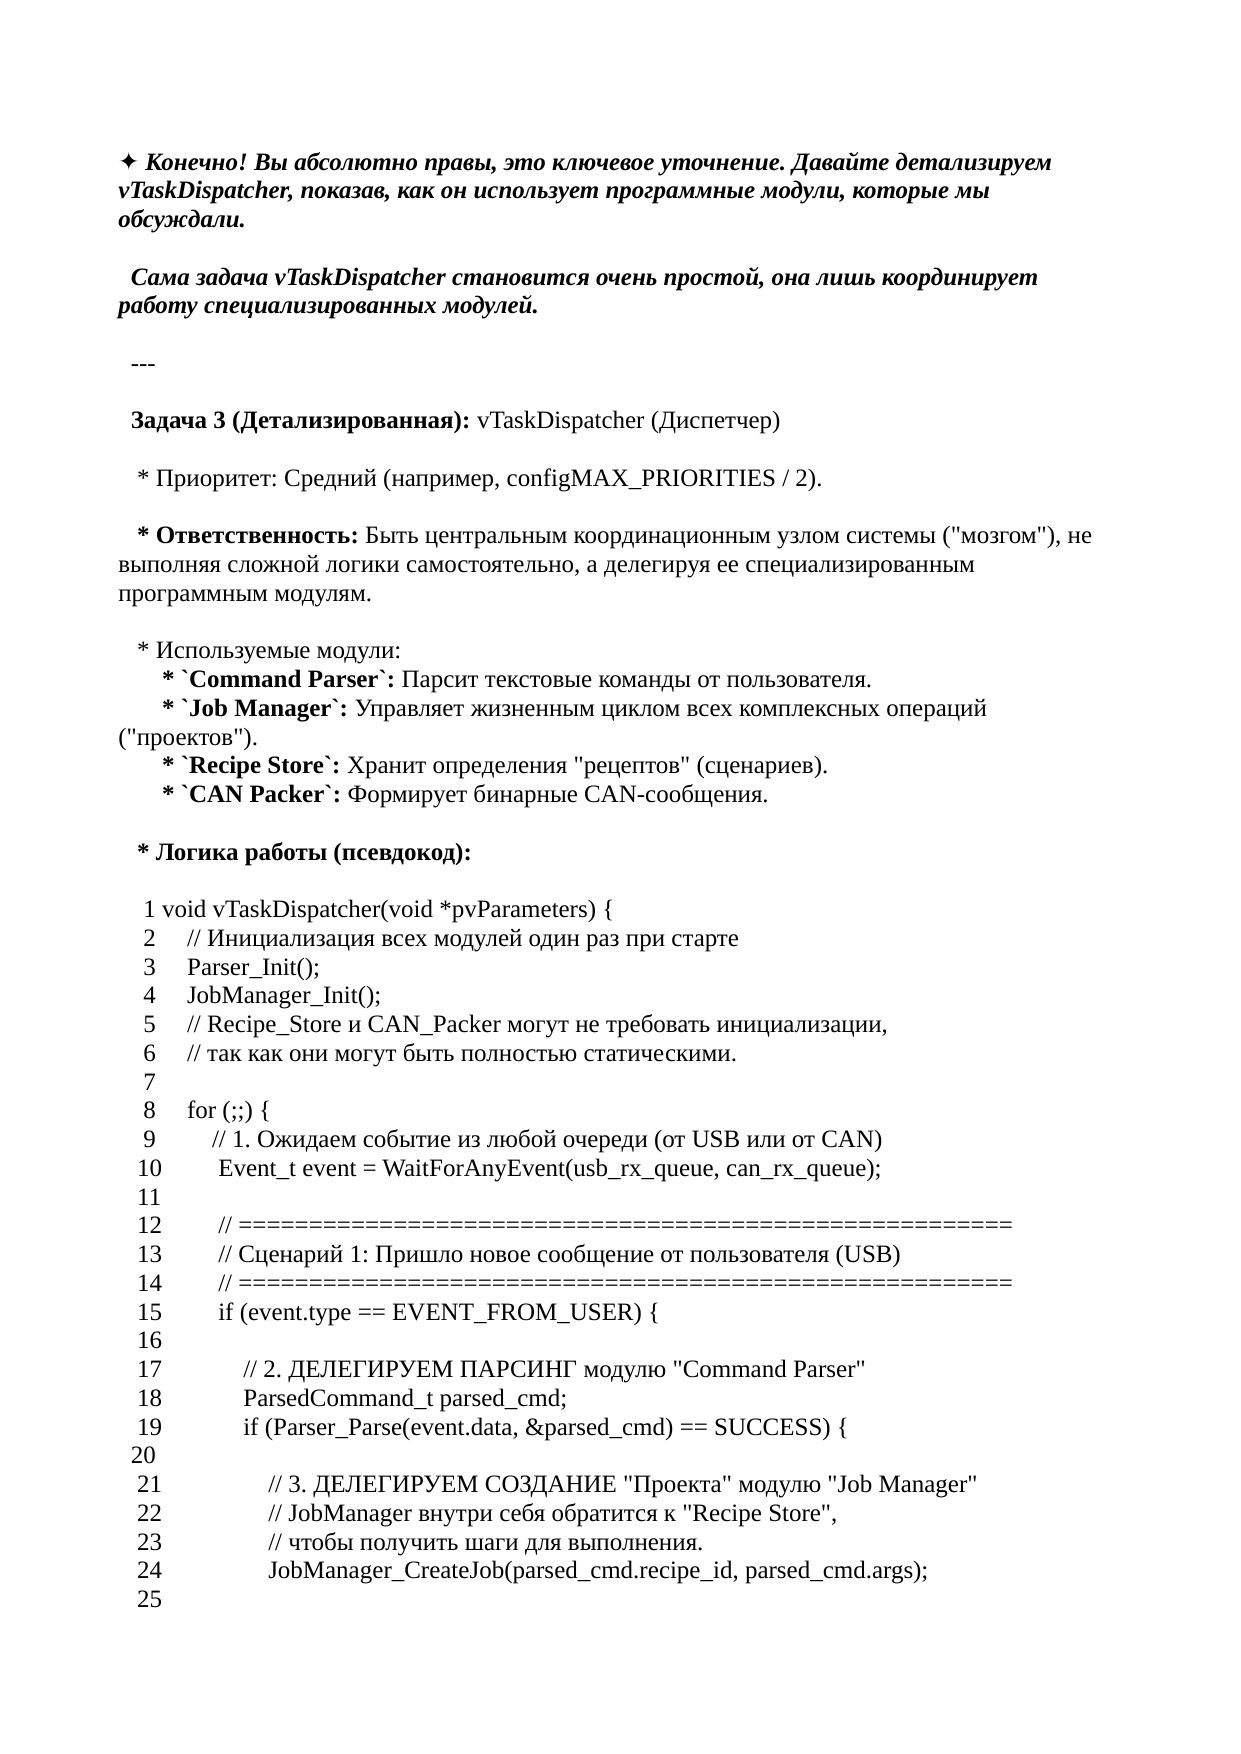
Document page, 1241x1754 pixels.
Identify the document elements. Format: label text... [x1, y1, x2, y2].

text 15 if (event.type == EVENT_FROM_USER) { [118, 1297, 1122, 1326]
text * `Recipe Store`: Хранит определения "рецептов" (сценариев). [118, 751, 1122, 779]
text 10 Event_t event = WaitForAnyEvent(usb_rx_queue, can_rx_queue); [118, 1153, 1122, 1182]
text 12 // ======================================================= [118, 1211, 1122, 1239]
text 22 // JobManager внутри себя обратится к "Recipe Store", [118, 1498, 1122, 1527]
text * Ответственность: Быть центральным координационным узлом системы ("мозгом"), не выполняя сложной логики самостоятельно, а делегируя ее специализированным программным модулям. [118, 521, 1122, 607]
text 9 // 1. Ожидаем событие из любой очереди (от USB или от CAN) [118, 1124, 1122, 1153]
text Задача 3 (Детализированная): vTaskDispatcher (Диспетчер) [118, 406, 1122, 434]
text 7 [118, 1067, 1122, 1096]
text 19 if (Parser_Parse(event.data, &parsed_cmd) == SUCCESS) { [118, 1412, 1122, 1441]
text * `CAN Packer`: Формирует бинарные CAN-сообщения. [118, 779, 1122, 808]
text * Логика работы (псевдокод): [118, 837, 1122, 866]
text 6 // так как они могут быть полностью статическими. [118, 1038, 1122, 1067]
text * Используемые модули: [118, 636, 1122, 664]
text 5 // Recipe_Store и CAN_Packer могут не требовать инициализации, [118, 1009, 1122, 1038]
text 2 // Инициализация всех модулей один раз при старте [118, 923, 1122, 952]
text 21 // 3. ДЕЛЕГИРУЕМ СОЗДАНИЕ "Проекта" модулю "Job Manager" [118, 1469, 1122, 1498]
text 16 [118, 1326, 1122, 1354]
text ✦ Конечно! Вы абсолютно правы, это ключевое уточнение. Давайте детализируем vTaskDispatcher, показав, как он использует программные модули, которые мы обсуждали. [118, 147, 1122, 233]
text 3 Parser_Init(); [118, 952, 1122, 981]
text * `Job Manager`: Управляет жизненным циклом всех комплексных операций ("проектов"). [118, 693, 1122, 751]
text 18 ParsedCommand_t parsed_cmd; [118, 1383, 1122, 1412]
text 20 [118, 1441, 1122, 1469]
text 23 // чтобы получить шаги для выполнения. [118, 1527, 1122, 1556]
text 1 void vTaskDispatcher(void *pvParameters) { [118, 894, 1122, 923]
text 25 [118, 1584, 1122, 1613]
text 13 // Сценарий 1: Пришло новое сообщение от пользователя (USB) [118, 1239, 1122, 1268]
text Сама задача vTaskDispatcher становится очень простой, она лишь координирует работу специализированных модулей. [118, 262, 1122, 319]
text 14 // ======================================================= [118, 1268, 1122, 1297]
text 17 // 2. ДЕЛЕГИРУЕМ ПАРСИНГ модулю "Command Parser" [118, 1354, 1122, 1383]
text * `Command Parser`: Парсит текстовые команды от пользователя. [118, 664, 1122, 693]
text 24 JobManager_CreateJob(parsed_cmd.recipe_id, parsed_cmd.args); [118, 1556, 1122, 1584]
text 11 [118, 1182, 1122, 1211]
text --- [118, 348, 1122, 377]
text * Приоритет: Средний (например, configMAX_PRIORITIES / 2). [118, 463, 1122, 492]
text 4 JobManager_Init(); [118, 981, 1122, 1009]
text 8 for (;;) { [118, 1096, 1122, 1124]
